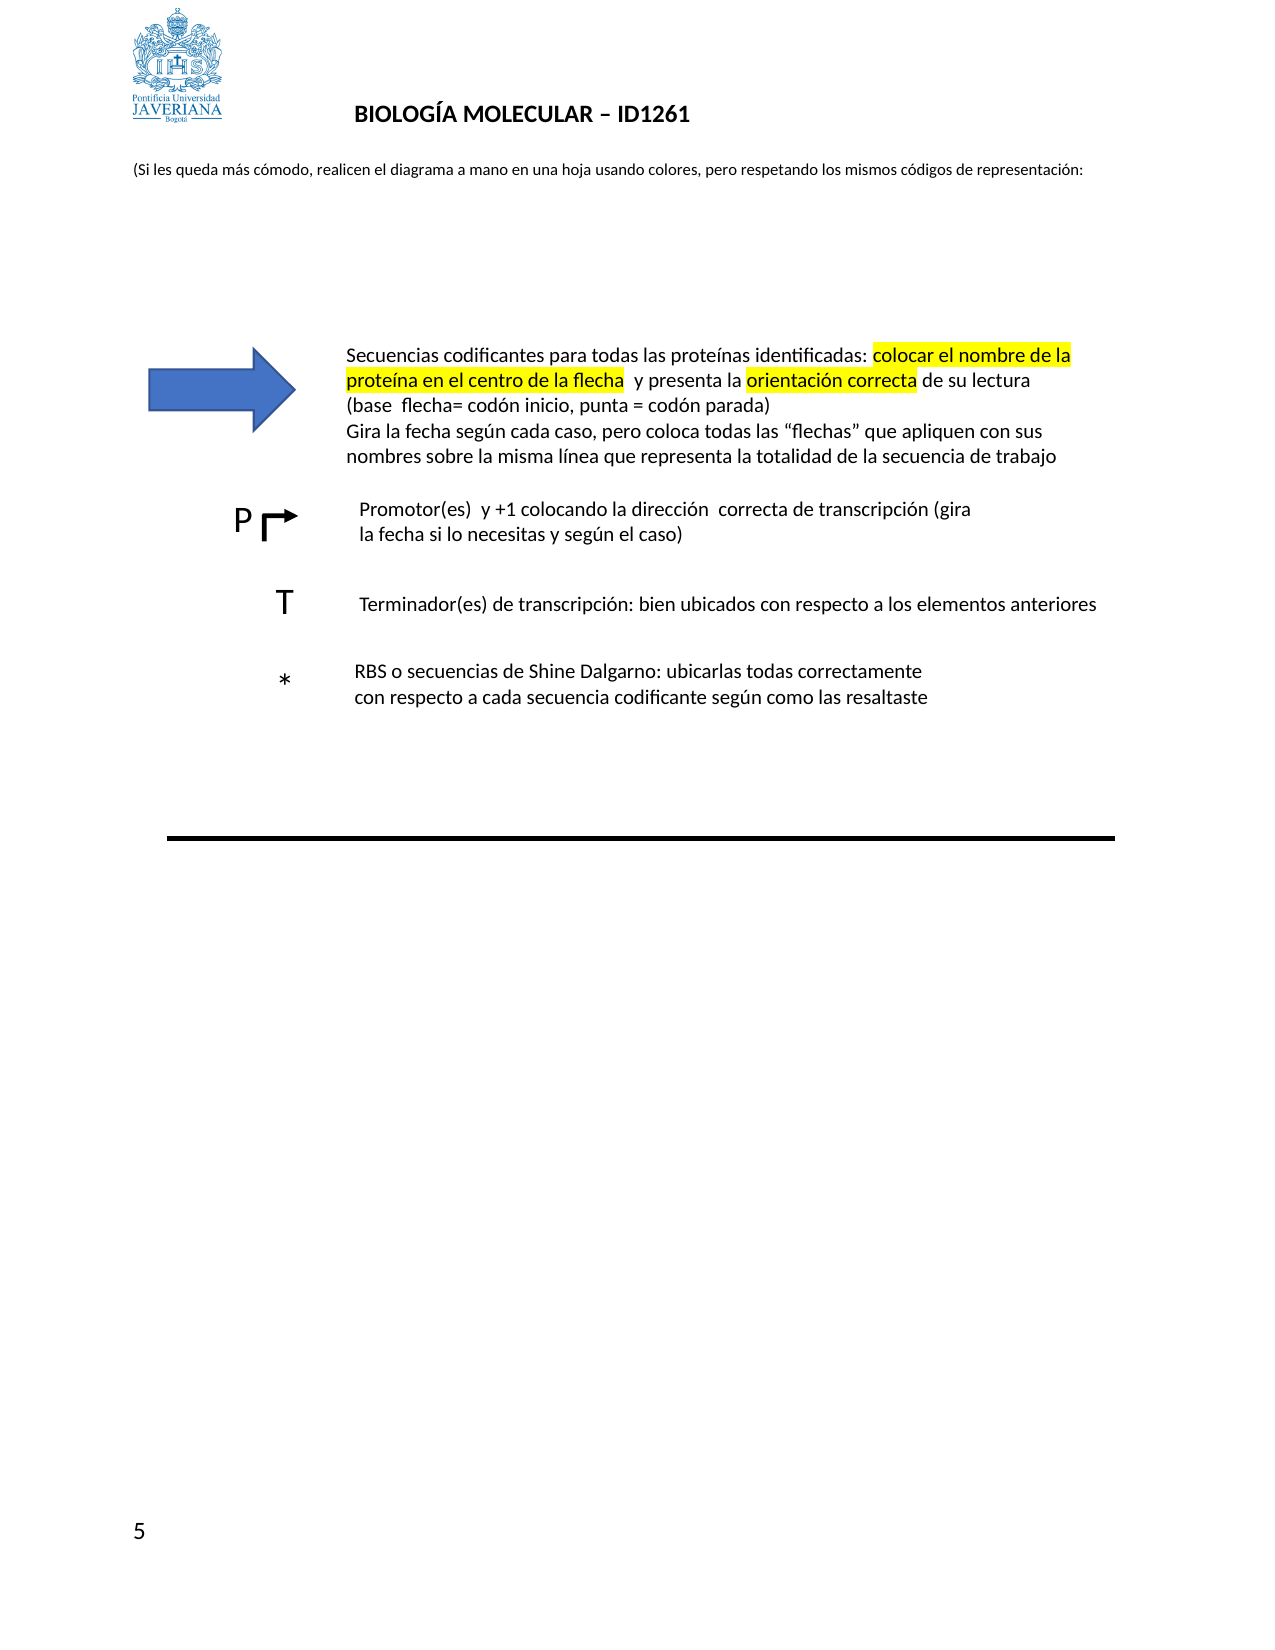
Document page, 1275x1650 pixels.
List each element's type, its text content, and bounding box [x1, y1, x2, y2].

text Secuencias codificantes para todas las proteínas identificadas: colocar el nombre de la proteína en el centro de la flecha y presenta la orientación correcta de su lectura (base flecha= codón inicio, punta = codón parada) [346, 342, 1077, 418]
text Gira la fecha según cada caso, pero coloca todas las “flechas” que apliquen con sus nombres sobre la misma línea que representa la totalidad de la secuencia de trabajo [346, 418, 1077, 469]
text (Si les queda más cómodo, realicen el diagrama a mano en una hoja usando colores, pero respetando los mismos códigos de representación: [133, 159, 1137, 179]
text Terminador(es) de transcripción: bien ubicados con respecto a los elementos anteriores [359, 591, 1132, 616]
text T [275, 578, 294, 624]
text Promotor(es) y +1 colocando la dirección correcta de transcripción (gira la fecha si lo necesitas y según el caso) [359, 496, 972, 547]
picture [132, 8, 222, 123]
text RBS o secuencias de Shine Dalgarno: ubicarlas todas correctamente con respecto a cada secuencia codificante según como las resaltaste [354, 658, 944, 709]
text * [275, 664, 294, 710]
